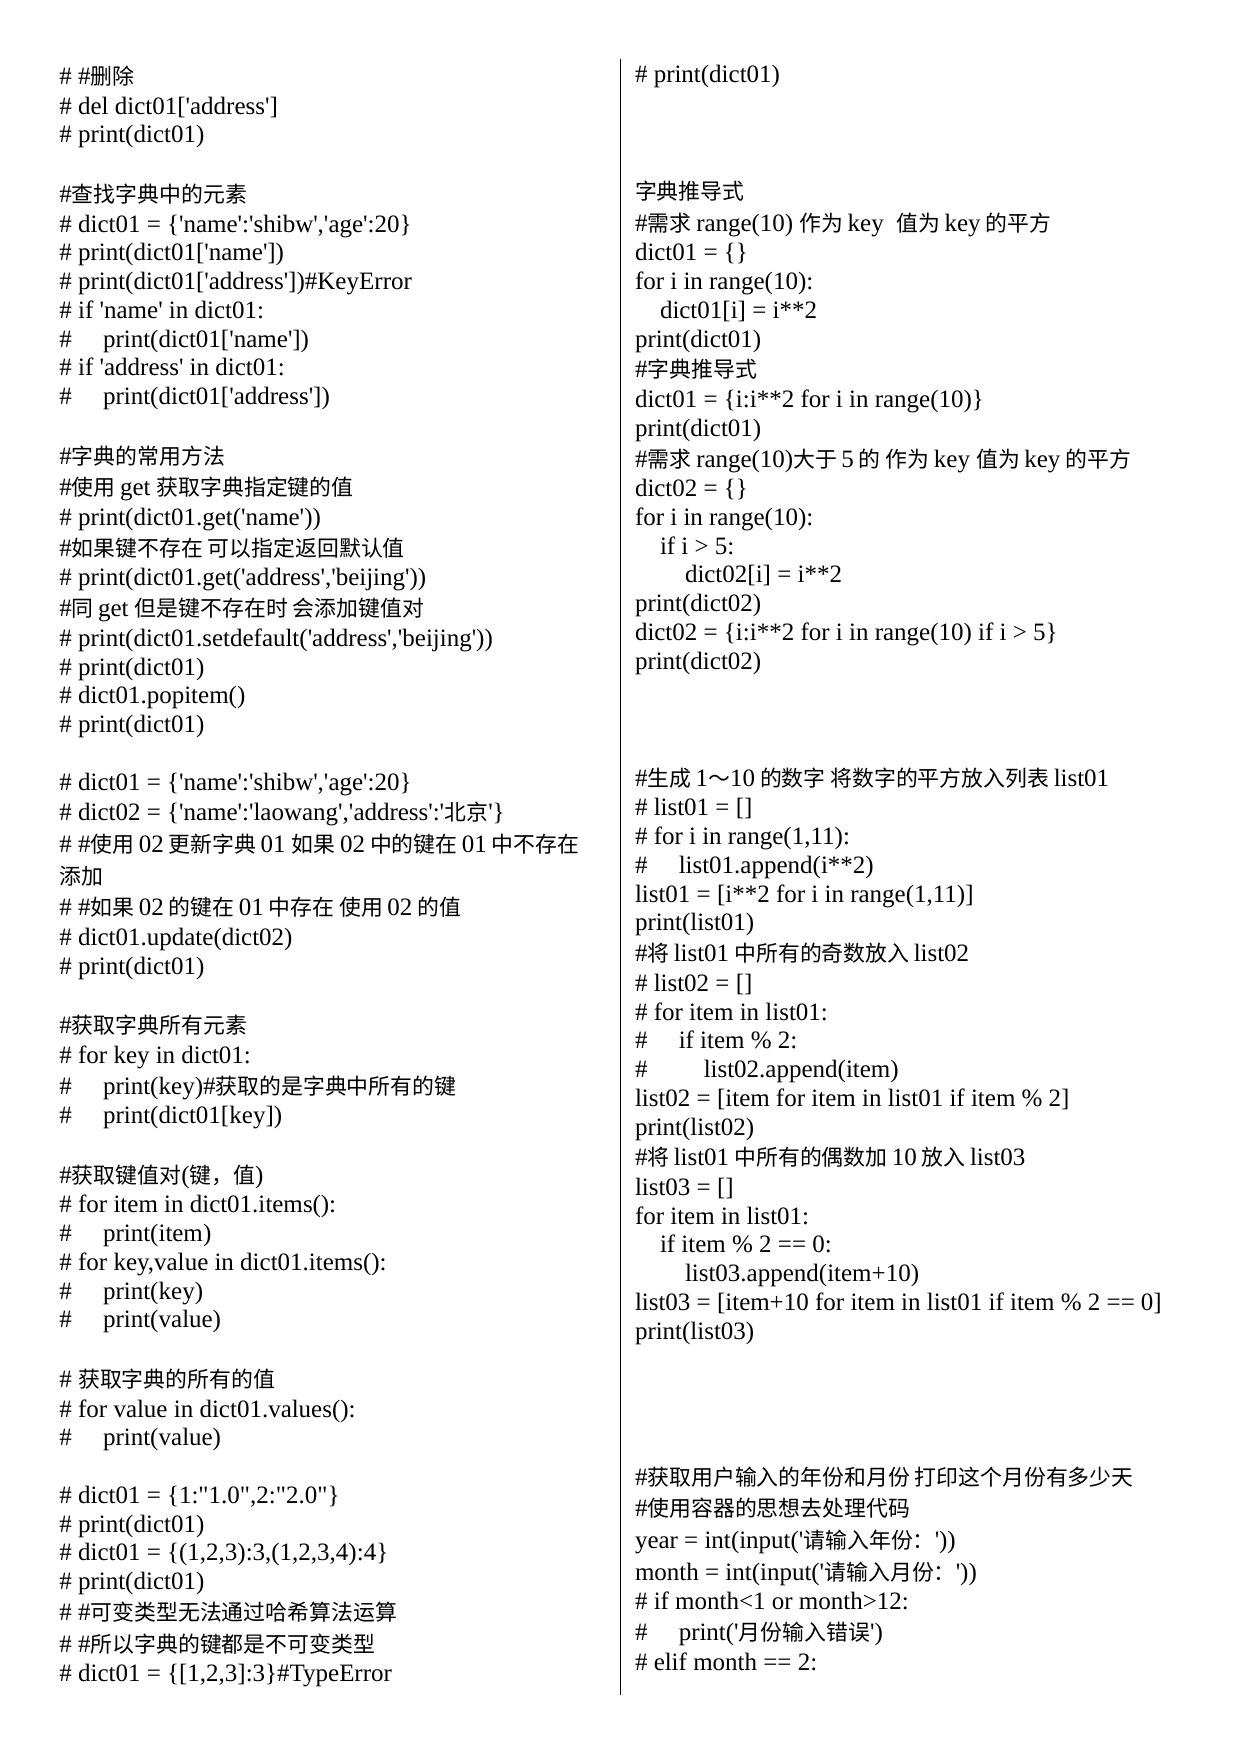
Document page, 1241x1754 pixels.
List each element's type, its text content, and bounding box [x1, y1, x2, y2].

text # print(dict01) [59, 119, 605, 148]
text #字典的常用方法 [59, 439, 605, 470]
text # list01 = [] [635, 792, 1181, 821]
text list03.append(item+10) [635, 1258, 1181, 1287]
text # list02.append(item) [635, 1054, 1181, 1083]
text # for item in dict01.items(): [59, 1189, 605, 1218]
text # print('月份输入错误') [635, 1615, 1181, 1647]
text # elif month == 2: [635, 1647, 1181, 1675]
text # if item % 2: [635, 1025, 1181, 1054]
text #使用容器的思想去处理代码 [635, 1491, 1181, 1523]
text if item % 2 == 0: [635, 1229, 1181, 1258]
text # print(dict01) [59, 1509, 605, 1537]
text # for key in dict01: [59, 1040, 605, 1069]
text #如果键不存在 可以指定返回默认值 [59, 531, 605, 562]
text # print(dict01[key]) [59, 1100, 605, 1129]
text # dict01.popitem() [59, 680, 605, 709]
text # print(dict01) [59, 652, 605, 680]
text # print(dict01) [635, 59, 1181, 88]
text # for i in range(1,11): [635, 821, 1181, 850]
text # print(key) [59, 1276, 605, 1304]
text # print(dict01.setdefault('address','beijing')) [59, 623, 605, 652]
text # if 'name' in dict01: [59, 295, 605, 324]
text if i > 5: [635, 531, 1181, 559]
text # list01.append(i**2) [635, 850, 1181, 879]
text print(list03) [635, 1316, 1181, 1344]
text # dict01 = {'name':'shibw','age':20} [59, 767, 605, 795]
text #将list01中所有的奇数放入list02 [635, 936, 1181, 968]
text dict02[i] = i**2 [635, 559, 1181, 588]
text # print(dict01['name']) [59, 237, 605, 266]
text # for item in list01: [635, 997, 1181, 1025]
text list02 = [item for item in list01 if item % 2] [635, 1083, 1181, 1112]
text # #可变类型无法通过哈希算法运算 [59, 1595, 605, 1627]
text # #如果02的键在01中存在 使用02的值 [59, 890, 605, 922]
text dict02 = {} [635, 473, 1181, 502]
text print(list01) [635, 907, 1181, 936]
text #获取用户输入的年份和月份 打印这个月份有多少天 [635, 1459, 1181, 1491]
text #获取键值对(键，值) [59, 1158, 605, 1189]
text #需求 range(10) 作为key 值为key的平方 [635, 206, 1181, 237]
text # 获取字典的所有的值 [59, 1362, 605, 1394]
text print(dict01) [635, 324, 1181, 352]
text # list02 = [] [635, 968, 1181, 997]
text dict01[i] = i**2 [635, 295, 1181, 324]
text print(list02) [635, 1112, 1181, 1140]
text # if month<1 or month>12: [635, 1586, 1181, 1615]
text #将list01中所有的偶数加10放入list03 [635, 1140, 1181, 1172]
text for item in list01: [635, 1201, 1181, 1229]
text #获取字典所有元素 [59, 1008, 605, 1040]
text # print(dict01['address']) [59, 381, 605, 410]
text # del dict01['address'] [59, 91, 605, 119]
text # print(dict01.get('name')) [59, 502, 605, 531]
text #查找字典中的元素 [59, 177, 605, 209]
text print(dict02) [635, 646, 1181, 674]
text # print(dict01) [59, 1566, 605, 1595]
text dict02 = {i:i**2 for i in range(10) if i > 5} [635, 617, 1181, 646]
text list03 = [item+10 for item in list01 if item % 2 == 0] [635, 1287, 1181, 1316]
text month = int(input('请输入月份：')) [635, 1554, 1181, 1586]
text print(dict02) [635, 588, 1181, 617]
text # dict01 = {(1,2,3):3,(1,2,3,4):4} [59, 1537, 605, 1566]
text # dict01.update(dict02) [59, 922, 605, 951]
text # print(item) [59, 1218, 605, 1247]
text # dict01 = {[1,2,3]:3}#TypeError [59, 1658, 605, 1687]
text # if 'address' in dict01: [59, 352, 605, 381]
text list01 = [i**2 for i in range(1,11)] [635, 879, 1181, 907]
text #生成1～10的数字 将数字的平方放入列表list01 [635, 761, 1181, 792]
text year = int(input('请输入年份：')) [635, 1523, 1181, 1554]
text # #使用02更新字典01 如果02中的键在01中不存在 添加 [59, 827, 605, 890]
text # print(value) [59, 1422, 605, 1451]
text dict01 = {} [635, 237, 1181, 266]
text for i in range(10): [635, 266, 1181, 295]
text # print(dict01) [59, 951, 605, 979]
text #使用get 获取字典指定键的值 [59, 470, 605, 502]
text # print(dict01) [59, 709, 605, 738]
text #需求 range(10)大于5的 作为key 值为key的平方 [635, 442, 1181, 473]
text # print(key)#获取的是字典中所有的键 [59, 1069, 605, 1100]
text list03 = [] [635, 1172, 1181, 1201]
text #字典推导式 [635, 352, 1181, 384]
text # dict02 = {'name':'laowang','address':'北京'} [59, 795, 605, 827]
text # print(value) [59, 1304, 605, 1333]
text 字典推导式 [635, 174, 1181, 206]
text # dict01 = {1:"1.0",2:"2.0"} [59, 1480, 605, 1509]
text # #删除 [59, 59, 605, 91]
text # #所以字典的键都是不可变类型 [59, 1627, 605, 1658]
text # print(dict01['name']) [59, 324, 605, 352]
text #同get 但是键不存在时 会添加键值对 [59, 591, 605, 623]
text print(dict01) [635, 413, 1181, 442]
text # dict01 = {'name':'shibw','age':20} [59, 209, 605, 237]
text for i in range(10): [635, 502, 1181, 531]
text # for key,value in dict01.items(): [59, 1247, 605, 1276]
text # for value in dict01.values(): [59, 1394, 605, 1422]
text dict01 = {i:i**2 for i in range(10)} [635, 384, 1181, 413]
text # print(dict01.get('address','beijing')) [59, 562, 605, 591]
text # print(dict01['address'])#KeyError [59, 266, 605, 295]
